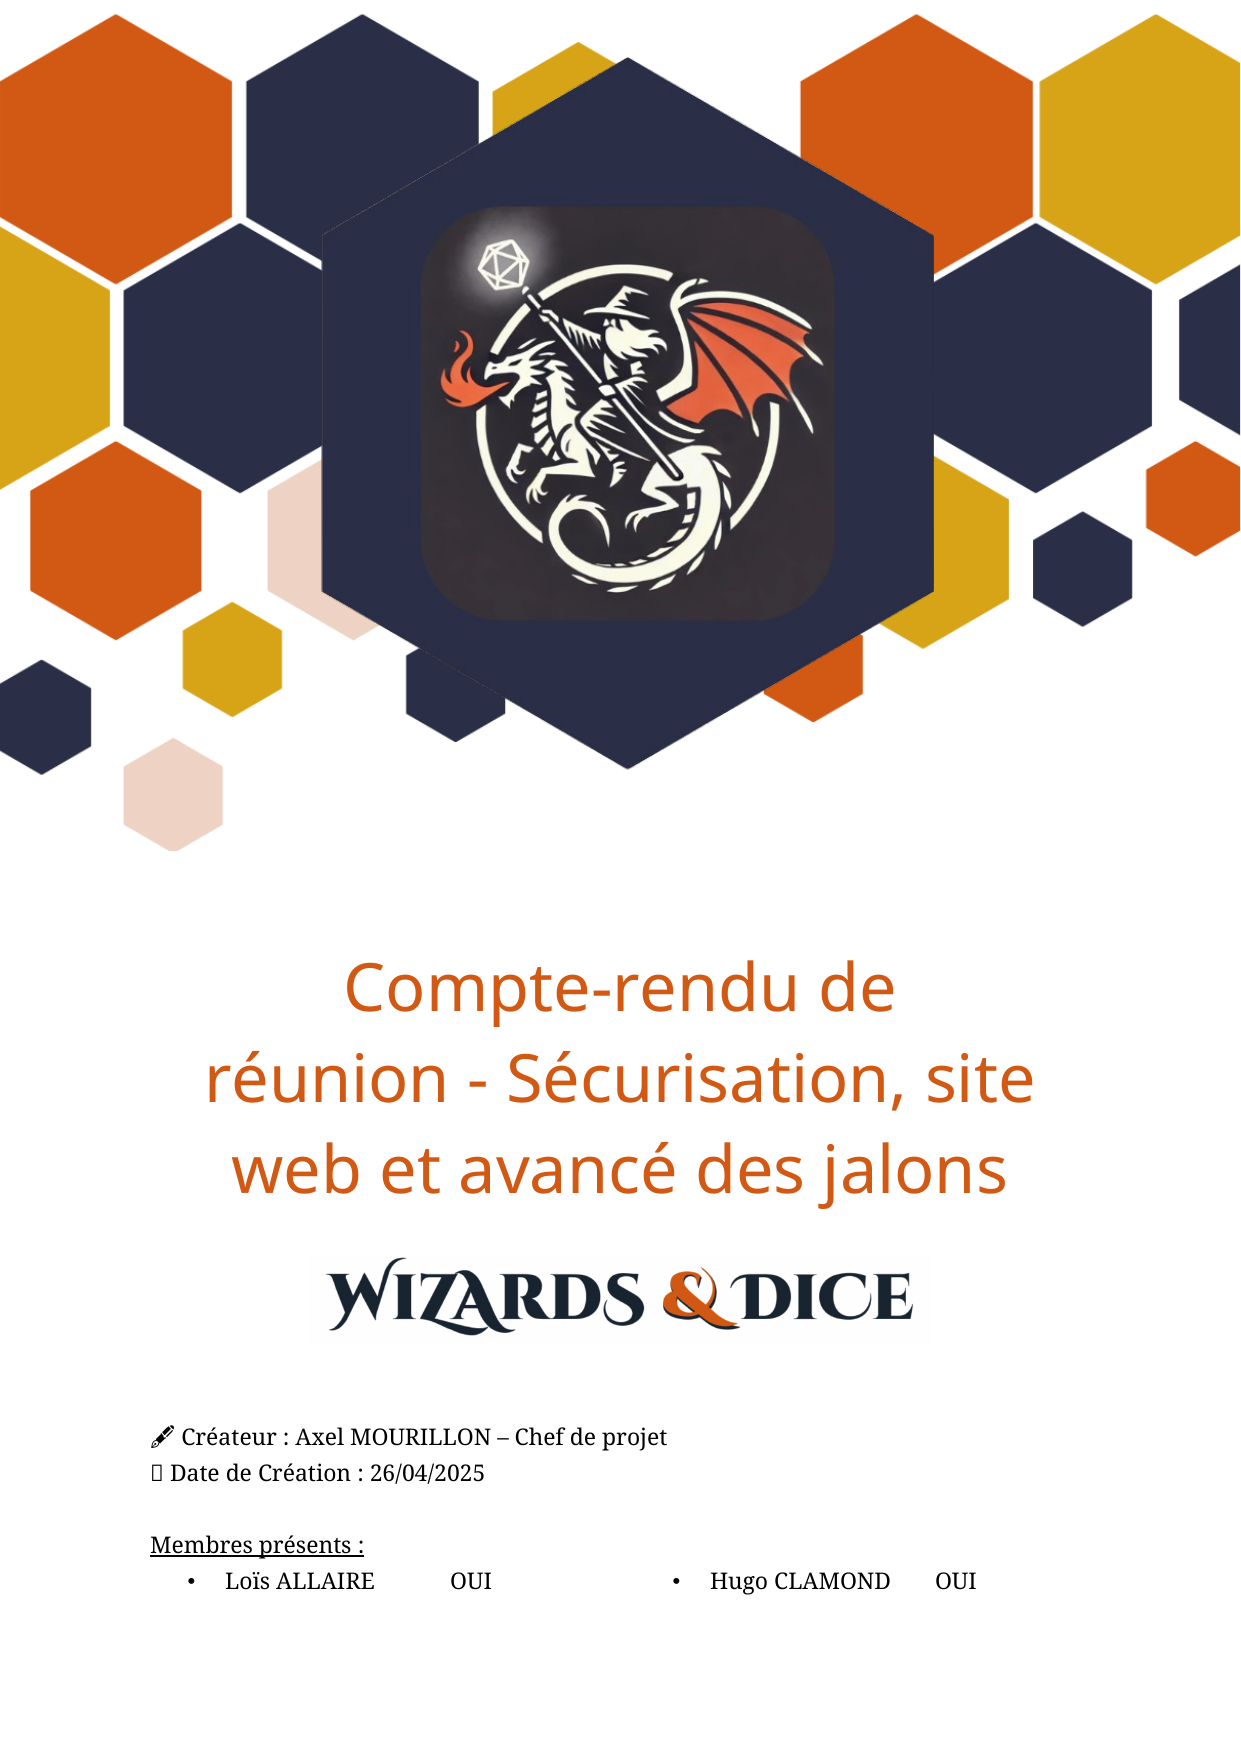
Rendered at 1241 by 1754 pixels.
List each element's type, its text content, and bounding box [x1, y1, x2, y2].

title Compte-rendu de réunion - Sécurisation, site web et avancé des jalons [150, 941, 1090, 1213]
picture [307, 1255, 934, 1345]
picture [0, 0, 1241, 851]
text 📅 Date de Création : 26/04/2025 [150, 1457, 1090, 1488]
text Membres présents : [150, 1529, 1090, 1560]
list Loïs ALLAIRE OUI [187, 1564, 605, 1596]
text 🖋️ Créateur : Axel MOURILLON – Chef de projet [150, 1421, 1090, 1452]
list Hugo CLAMOND OUI [672, 1564, 1090, 1596]
